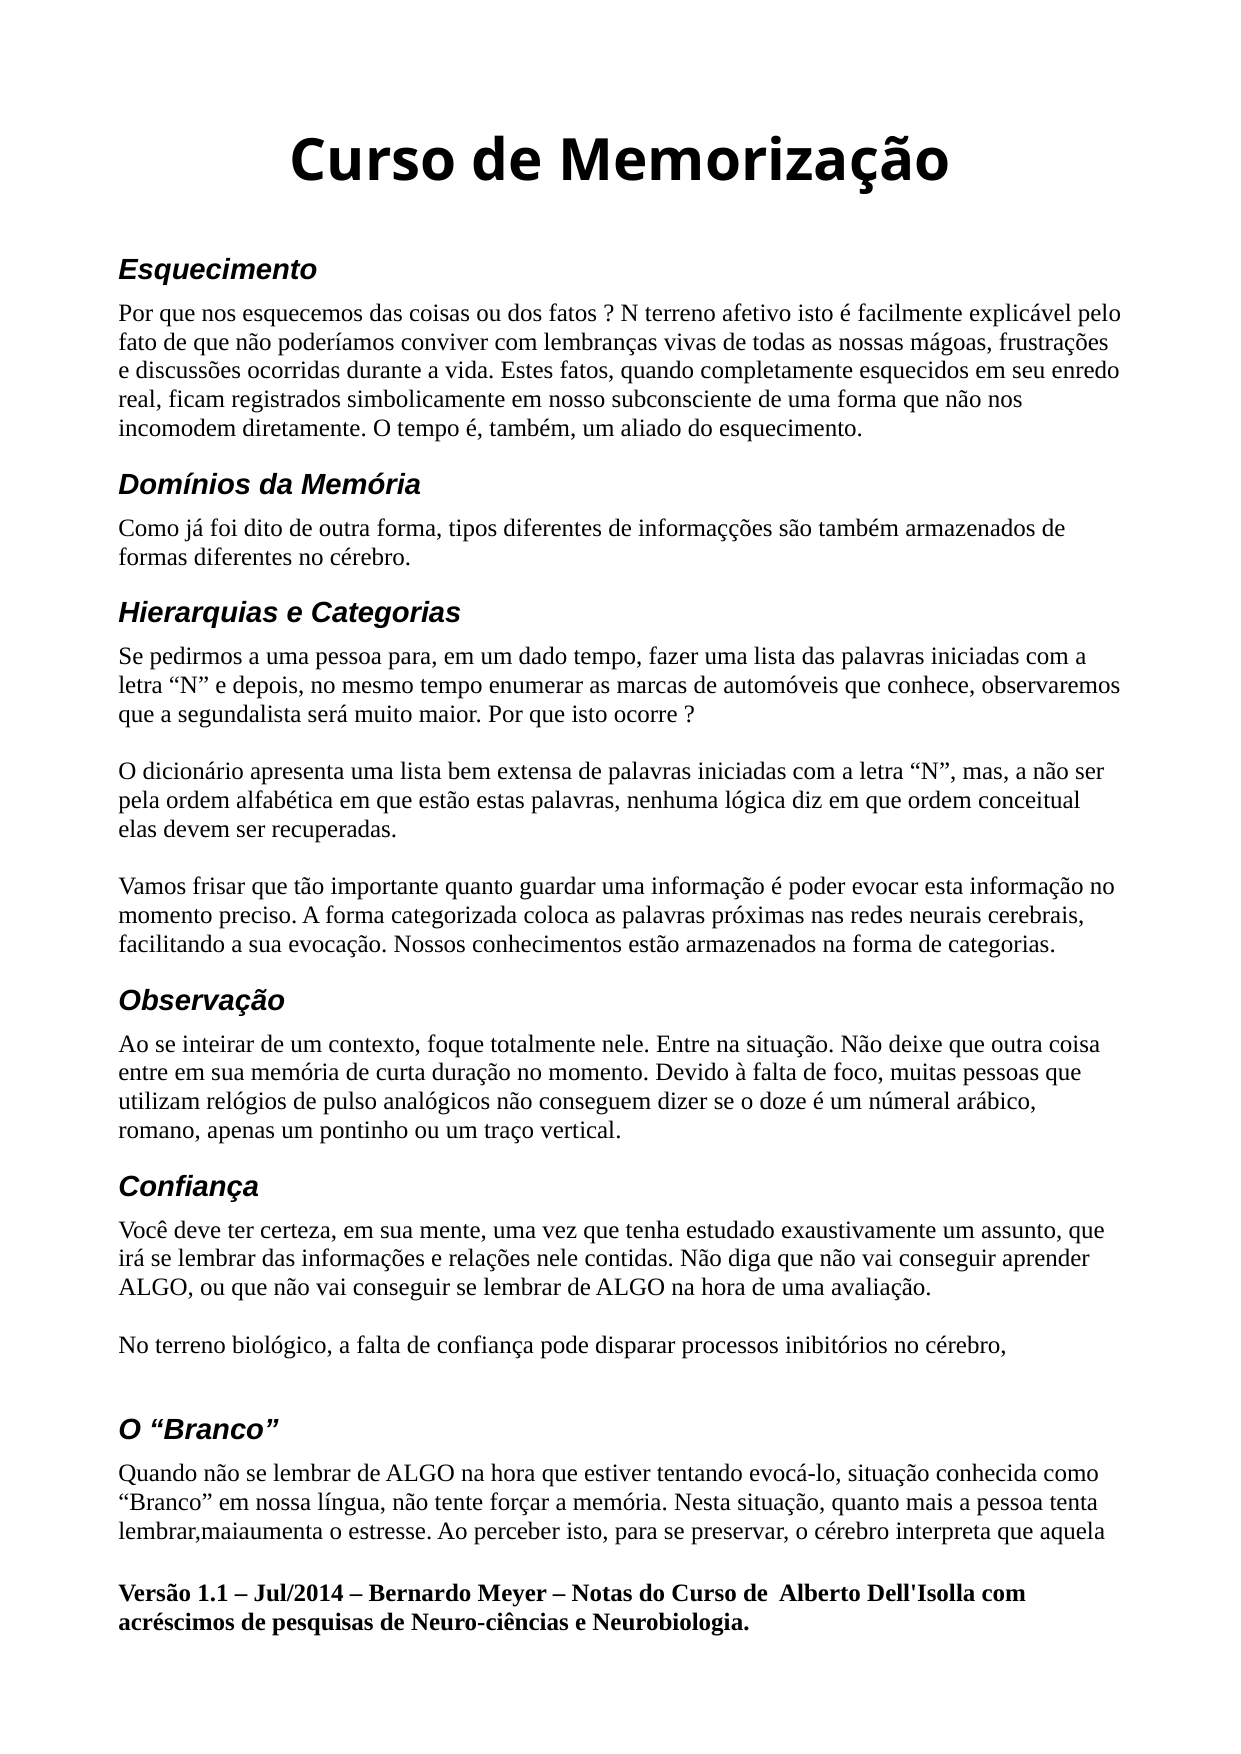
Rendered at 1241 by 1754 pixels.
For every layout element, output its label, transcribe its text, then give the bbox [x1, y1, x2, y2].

text Como já foi dito de outra forma, tipos diferentes de informaçções são também armazenados de formas diferentes no cérebro. [118, 513, 1122, 570]
text Por que nos esquecemos das coisas ou dos fatos ? N terreno afetivo isto é facilmente explicável pelo fato de que não poderíamos conviver com lembranças vivas de todas as nossas mágoas, frustrações e discussões ocorridas durante a vida. Estes fatos, quando completamente esquecidos em seu enredo real, ficam registrados simbolicamente em nosso subconsciente de uma forma que não nos incomodem diretamente. O tempo é, também, um aliado do esquecimento. [118, 298, 1122, 442]
text Você deve ter certeza, em sua mente, uma vez que tenha estudado exaustivamente um assunto, que irá se lembrar das informações e relações nele contidas. Não diga que não vai conseguir aprender ALGO, ou que não vai conseguir se lembrar de ALGO na hora de uma avaliação. [118, 1215, 1122, 1301]
text No terreno biológico, a falta de confiança pode disparar processos inibitórios no cérebro, [118, 1330, 1122, 1358]
subtitle Confiança [118, 1169, 1122, 1202]
subtitle Hierarquias e Categorias [118, 595, 1122, 629]
subtitle Esquecimento [118, 252, 1122, 286]
text Vamos frisar que tão importante quanto guardar uma informação é poder evocar esta informação no momento preciso. A forma categorizada coloca as palavras próximas nas redes neurais cerebrais, facilitando a sua evocação. Nossos conhecimentos estão armazenados na forma de categorias. [118, 871, 1122, 958]
subtitle O “Branco” [118, 1412, 1122, 1446]
text Quando não se lembrar de ALGO na hora que estiver tentando evocá-lo, situação conhecida como “Branco” em nossa língua, não tente forçar a memória. Nesta situação, quanto mais a pessoa tenta lembrar,maiaumenta o estresse. Ao perceber isto, para se preservar, o cérebro interpreta que aquela [118, 1458, 1122, 1544]
subtitle Observação [118, 983, 1122, 1016]
text Ao se inteirar de um contexto, foque totalmente nele. Entre na situação. Não deixe que outra coisa entre em sua memória de curta duração no momento. Devido à falta de foco, muitas pessoas que utilizam relógios de pulso analógicos não conseguem dizer se o doze é um númeral arábico, romano, apenas um pontinho ou um traço vertical. [118, 1029, 1122, 1144]
subtitle Domínios da Memória [118, 467, 1122, 500]
text Se pedirmos a uma pessoa para, em um dado tempo, fazer uma lista das palavras iniciadas com a letra “N” e depois, no mesmo tempo enumerar as marcas de automóveis que conhece, observaremos que a segundalista será muito maior. Por que isto ocorre ? [118, 641, 1122, 728]
text O dicionário apresenta uma lista bem extensa de palavras iniciadas com a letra “N”, mas, a não ser pela ordem alfabética em que estão estas palavras, nenhuma lógica diz em que ordem conceitual elas devem ser recuperadas. [118, 756, 1122, 843]
